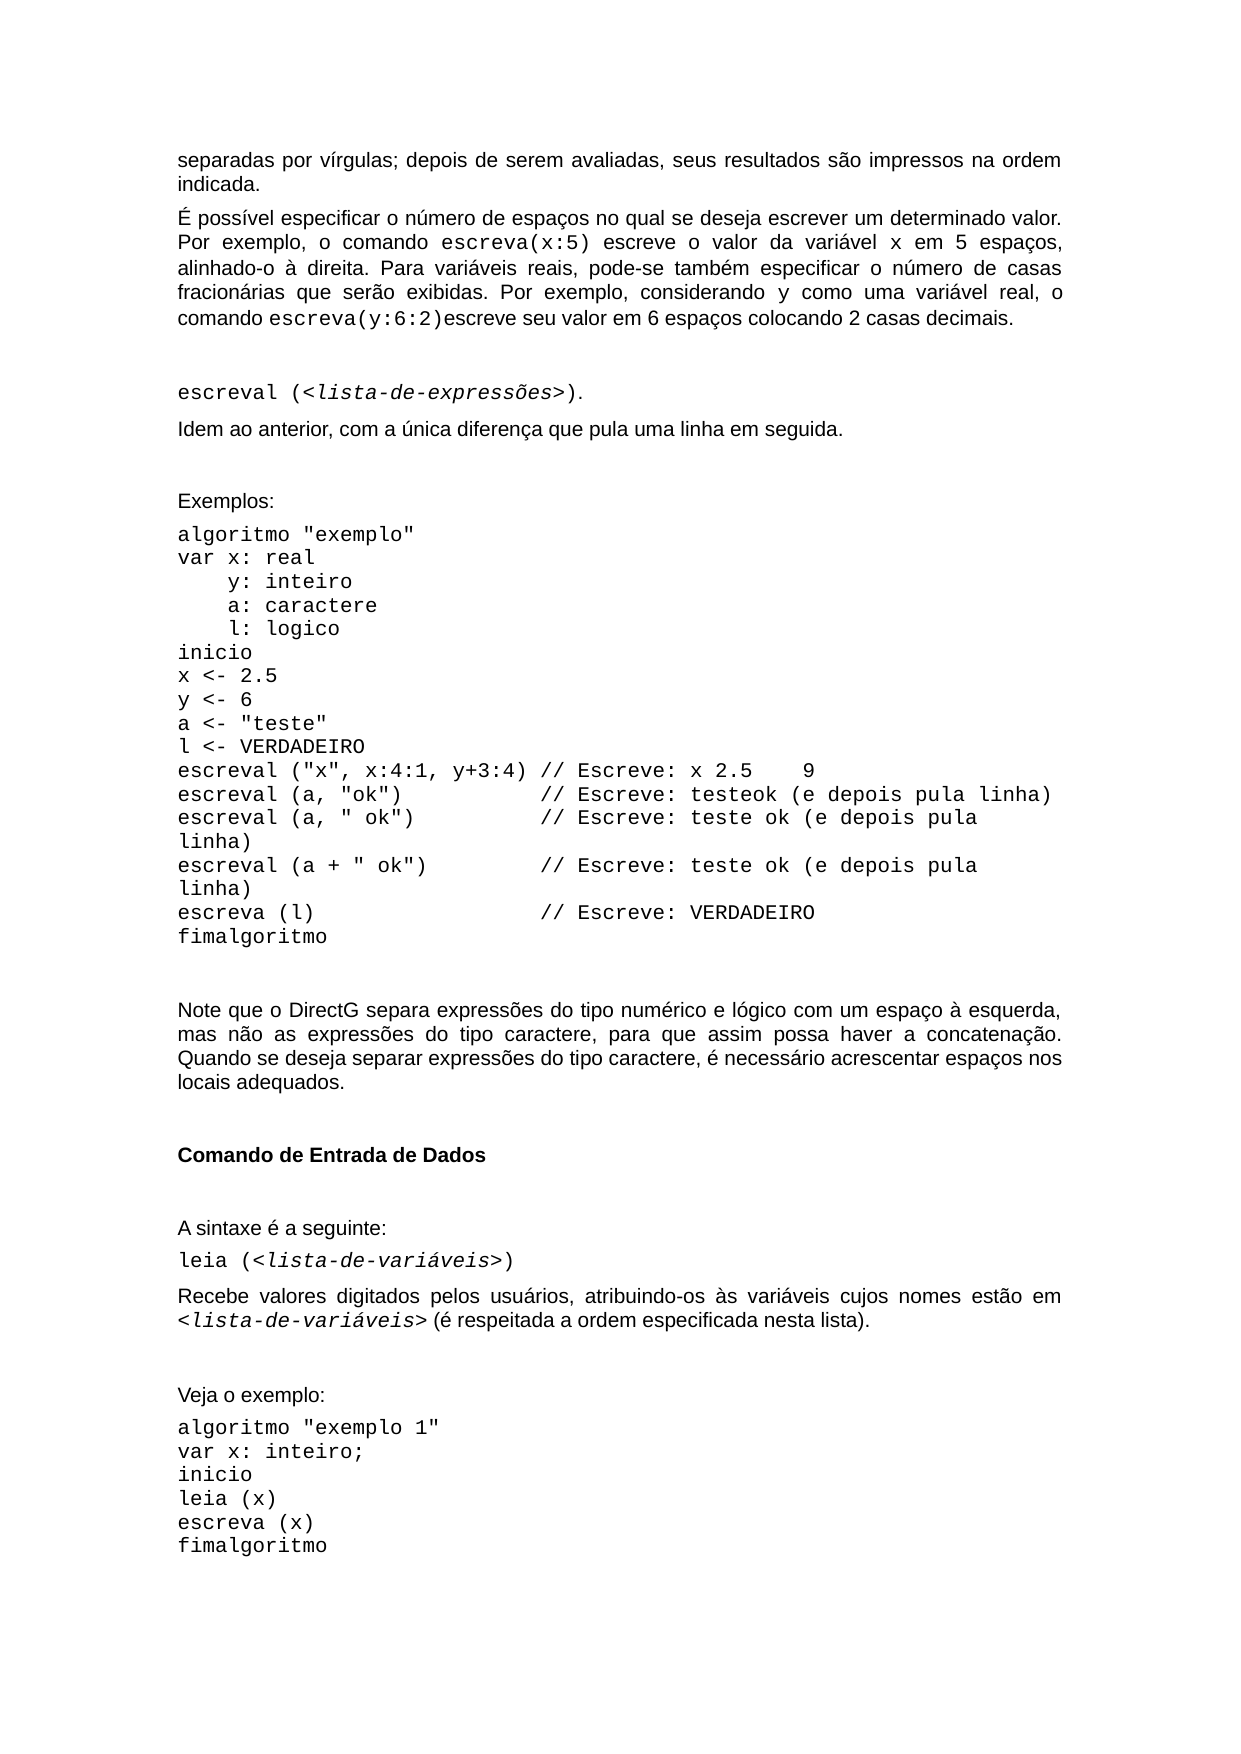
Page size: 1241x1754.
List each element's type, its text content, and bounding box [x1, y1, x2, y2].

text É possível especificar o número de espaços no qual se deseja escrever um determinado valor. Por exemplo, o comando escreva(x:5) escreve o valor da variável x em 5 espaços, alinhado-o à direita. Para variáveis reais, pode-se também especificar o número de casas fracionárias que serão exibidas. Por exemplo, considerando y como uma variável real, o comando escreva(y:6:2)escreve seu valor em 6 espaços colocando 2 casas decimais. [177, 206, 1063, 331]
text algoritmo "exemplo" var x: real y: inteiro a: caractere l: logico inicio x <- 2.5 y <- 6 a <- "teste" l <- VERDADEIRO escreval ("x", x:4:1, y+3:4) // Escreve: x 2.5 9 escreval (a, "ok") // Escreve: testeok (e depois pula linha) escreval (a, " ok") // Escreve: teste ok (e depois pula linha) escreval (a + " ok") // Escreve: teste ok (e depois pula linha) escreva (l) // Escreve: VERDADEIRO fimalgoritmo [177, 524, 1063, 949]
text escreval (<lista-de-expressões>). [177, 380, 1063, 406]
text Comando de Entrada de Dados [177, 1143, 1063, 1167]
text leia (<lista-de-variáveis>) [177, 1250, 1063, 1274]
text separadas por vírgulas; depois de serem avaliadas, seus resultados são impressos na ordem indicada. [177, 148, 1063, 196]
text algoritmo "exemplo 1" var x: inteiro; inicio leia (x) escreva (x) fimalgoritmo [177, 1417, 1063, 1559]
text Veja o exemplo: [177, 1383, 1063, 1407]
text Recebe valores digitados pelos usuários, atribuindo-os às variáveis cujos nomes estão em <lista-de-variáveis> (é respeitada a ordem especificada nesta lista). [177, 1284, 1063, 1334]
text A sintaxe é a seguinte: [177, 1216, 1063, 1239]
text Idem ao anterior, com a única diferença que pula uma linha em seguida. [177, 416, 1063, 440]
text Exemplos: [177, 489, 1063, 513]
text Note que o DirectG separa expressões do tipo numérico e lógico com um espaço à esquerda, mas não as expressões do tipo caractere, para que assim possa haver a concatenação. Quando se deseja separar expressões do tipo caractere, é necessário acrescentar espaços nos locais adequados. [177, 998, 1063, 1094]
